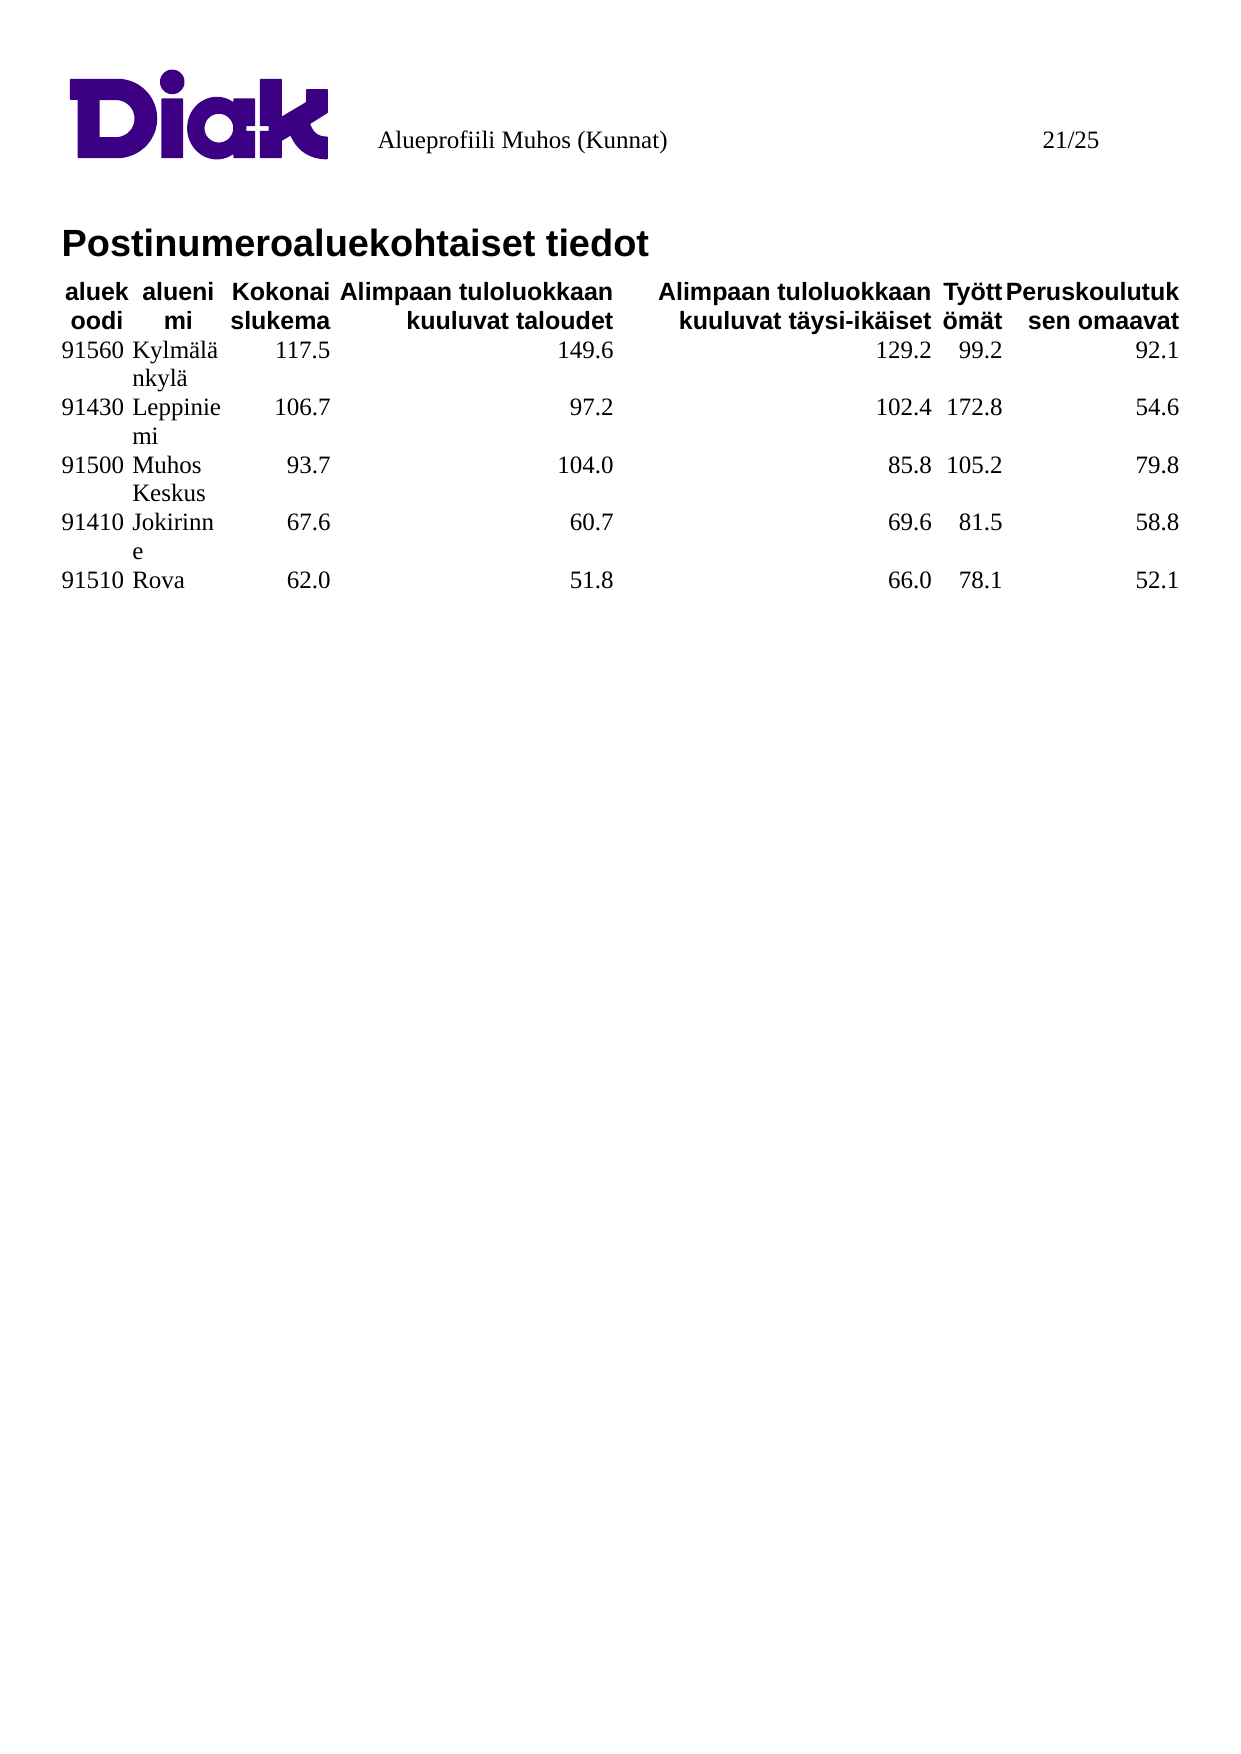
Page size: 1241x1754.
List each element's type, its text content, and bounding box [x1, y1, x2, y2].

table_cell 149.6 [330, 335, 613, 392]
table_cell 105.2 [931, 450, 1002, 507]
table_cell Rova [132, 565, 224, 593]
table_header Alimpaan tuloluokkaan kuuluvat täysi-ikäiset [613, 277, 931, 335]
table_header Työttömät [931, 277, 1002, 335]
table_cell 52.1 [1002, 565, 1179, 593]
table_header Peruskoulutuksen omaavat [1002, 277, 1179, 335]
table_cell 91560 [61, 335, 132, 392]
table_header aluekoodi [61, 277, 132, 335]
table_header Kokonaislukema [224, 277, 330, 335]
table_cell 58.8 [1002, 507, 1179, 565]
subtitle Postinumeroaluekohtaiset tiedot [61, 221, 1179, 265]
table_cell 104.0 [330, 450, 613, 507]
table_cell 81.5 [931, 507, 1002, 565]
table_cell Leppiniemi [132, 392, 224, 450]
table_cell 129.2 [613, 335, 931, 392]
table_cell Kylmälänkylä [132, 335, 224, 392]
table_cell 60.7 [330, 507, 613, 565]
table_cell 91510 [61, 565, 132, 593]
table_cell 172.8 [931, 392, 1002, 450]
table_cell 93.7 [224, 450, 330, 507]
table_cell 117.5 [224, 335, 330, 392]
table_cell 91430 [61, 392, 132, 450]
table_cell 67.6 [224, 507, 330, 565]
table_header Alimpaan tuloluokkaan kuuluvat taloudet [330, 277, 613, 335]
table_cell 99.2 [931, 335, 1002, 392]
table_header aluenimi [132, 277, 224, 335]
table_cell 69.6 [613, 507, 931, 565]
table_cell 62.0 [224, 565, 330, 593]
table_cell 91500 [61, 450, 132, 507]
table_cell Jokirinne [132, 507, 224, 565]
table_cell 91410 [61, 507, 132, 565]
table_cell 92.1 [1002, 335, 1179, 392]
table_cell 66.0 [613, 565, 931, 593]
table_cell 102.4 [613, 392, 931, 450]
table_cell Muhos Keskus [132, 450, 224, 507]
table_cell 54.6 [1002, 392, 1179, 450]
table_cell 85.8 [613, 450, 931, 507]
table_cell 106.7 [224, 392, 330, 450]
table_cell 97.2 [330, 392, 613, 450]
table_cell 79.8 [1002, 450, 1179, 507]
table_cell 51.8 [330, 565, 613, 593]
table_cell 78.1 [931, 565, 1002, 593]
